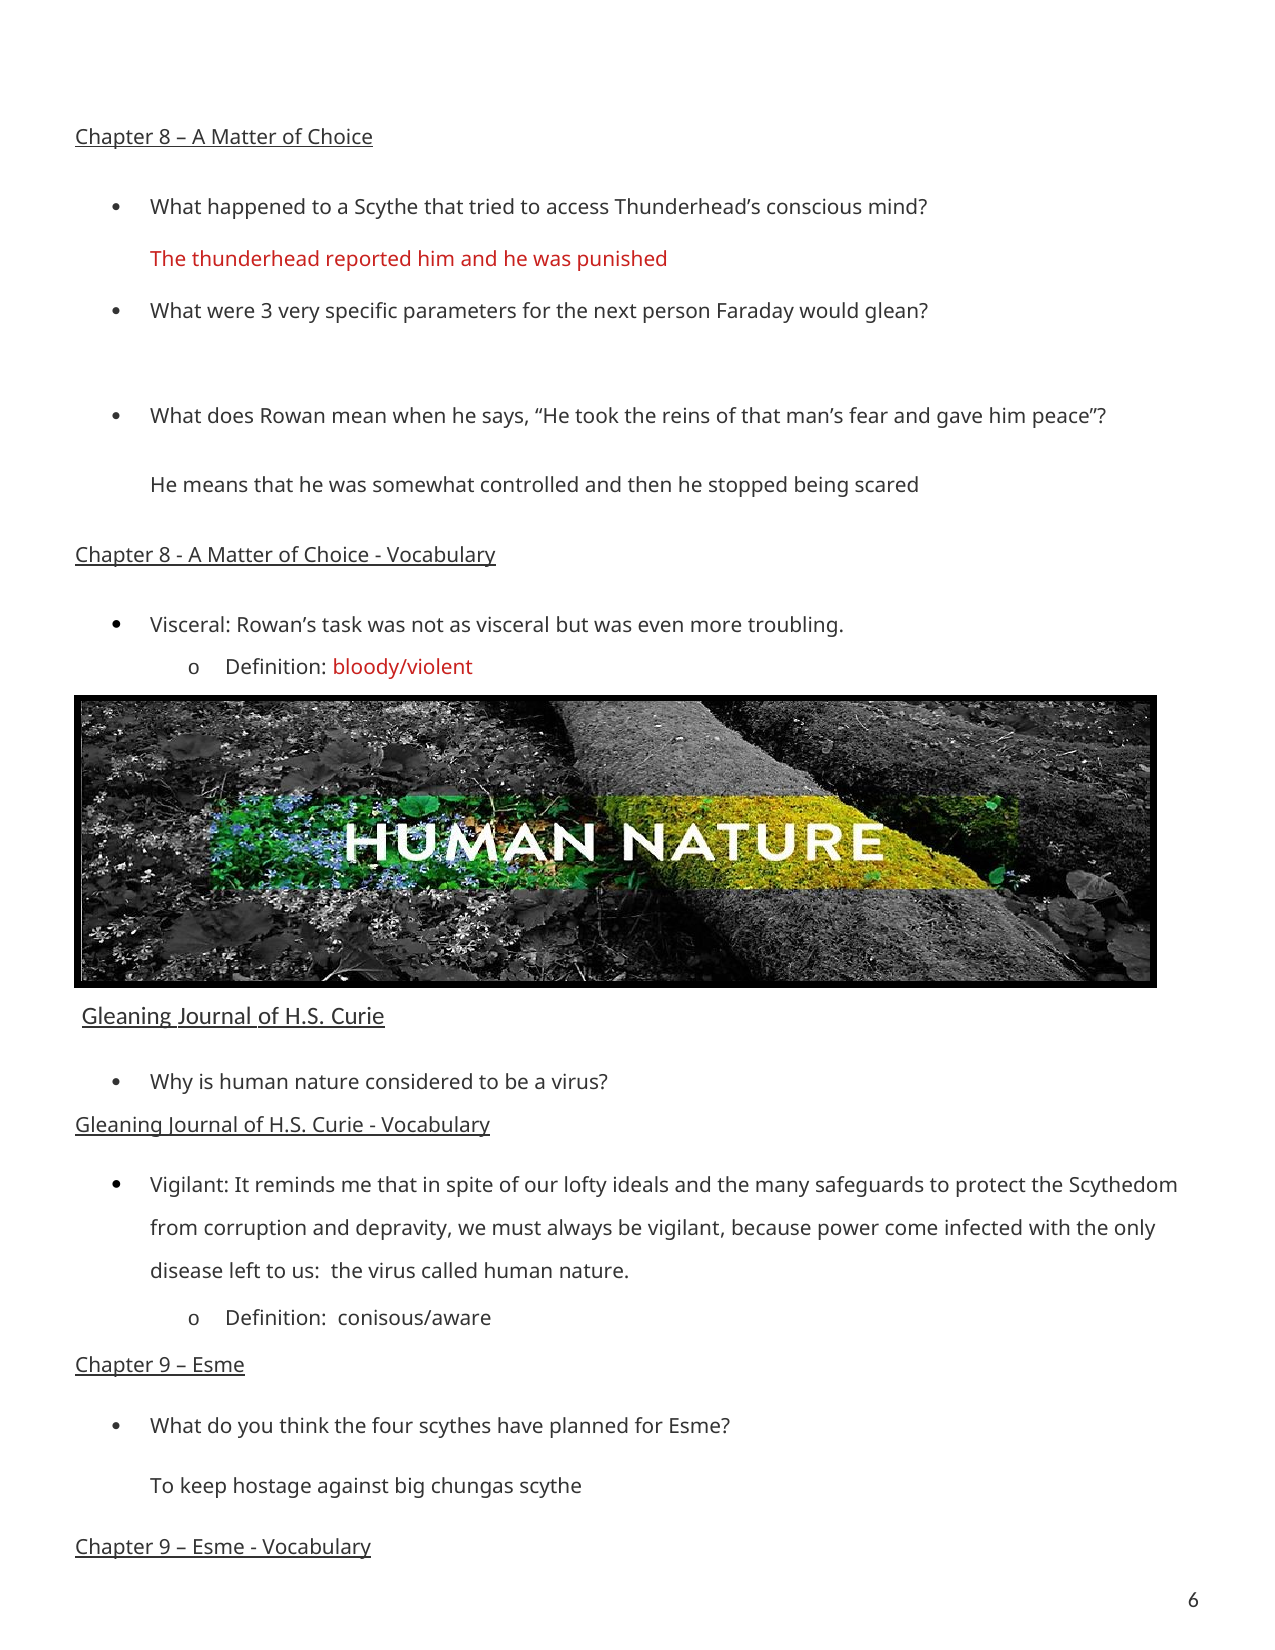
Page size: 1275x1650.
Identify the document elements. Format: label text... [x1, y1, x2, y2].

list What do you think the four scythes have planned for Esme? [112, 1411, 1199, 1439]
list The thunderhead reported him and he was punished [112, 244, 1199, 272]
list What happened to a Scythe that tried to access Thunderhead’s conscious mind? [112, 192, 1199, 220]
list What does Rowan mean when he says, “He took the reins of that man’s fear and gave him peace”? [112, 401, 1199, 429]
list He means that he was somewhat controlled and then he stopped being scared [112, 470, 1199, 499]
list To keep hostage against big chungas scythe [112, 1471, 1199, 1500]
text Chapter 9 – Esme [75, 1350, 1141, 1379]
list Definition: conisous/aware [187, 1303, 1199, 1331]
list Why is human nature considered to be a virus? [112, 1067, 1199, 1096]
text Chapter 8 – A Matter of Choice [75, 122, 1199, 150]
list Vigilant: It reminds me that in spite of our lofty ideals and the many safeguards to protect the Scythedom from corruption and depravity, we must always be vigilant​, because power come infected​ with the only disease left to us: the virus called human nature. [112, 1171, 1199, 1284]
text Gleaning Journal of H.S. Curie - Vocabulary [75, 1110, 1141, 1138]
list What were 3 very specific parameters for the next person Faraday would glean? [112, 296, 1199, 325]
list Visceral: Rowan’s task was not as visceral​ but was even more troubling. ​ [112, 610, 1199, 638]
list Definition: bloody/violent [187, 652, 1199, 681]
text Chapter 8 - A Matter of Choice - Vocabulary [75, 540, 1116, 568]
text Chapter 9 – Esme - Vocabulary [75, 1532, 1141, 1560]
picture [81, 701, 1150, 981]
